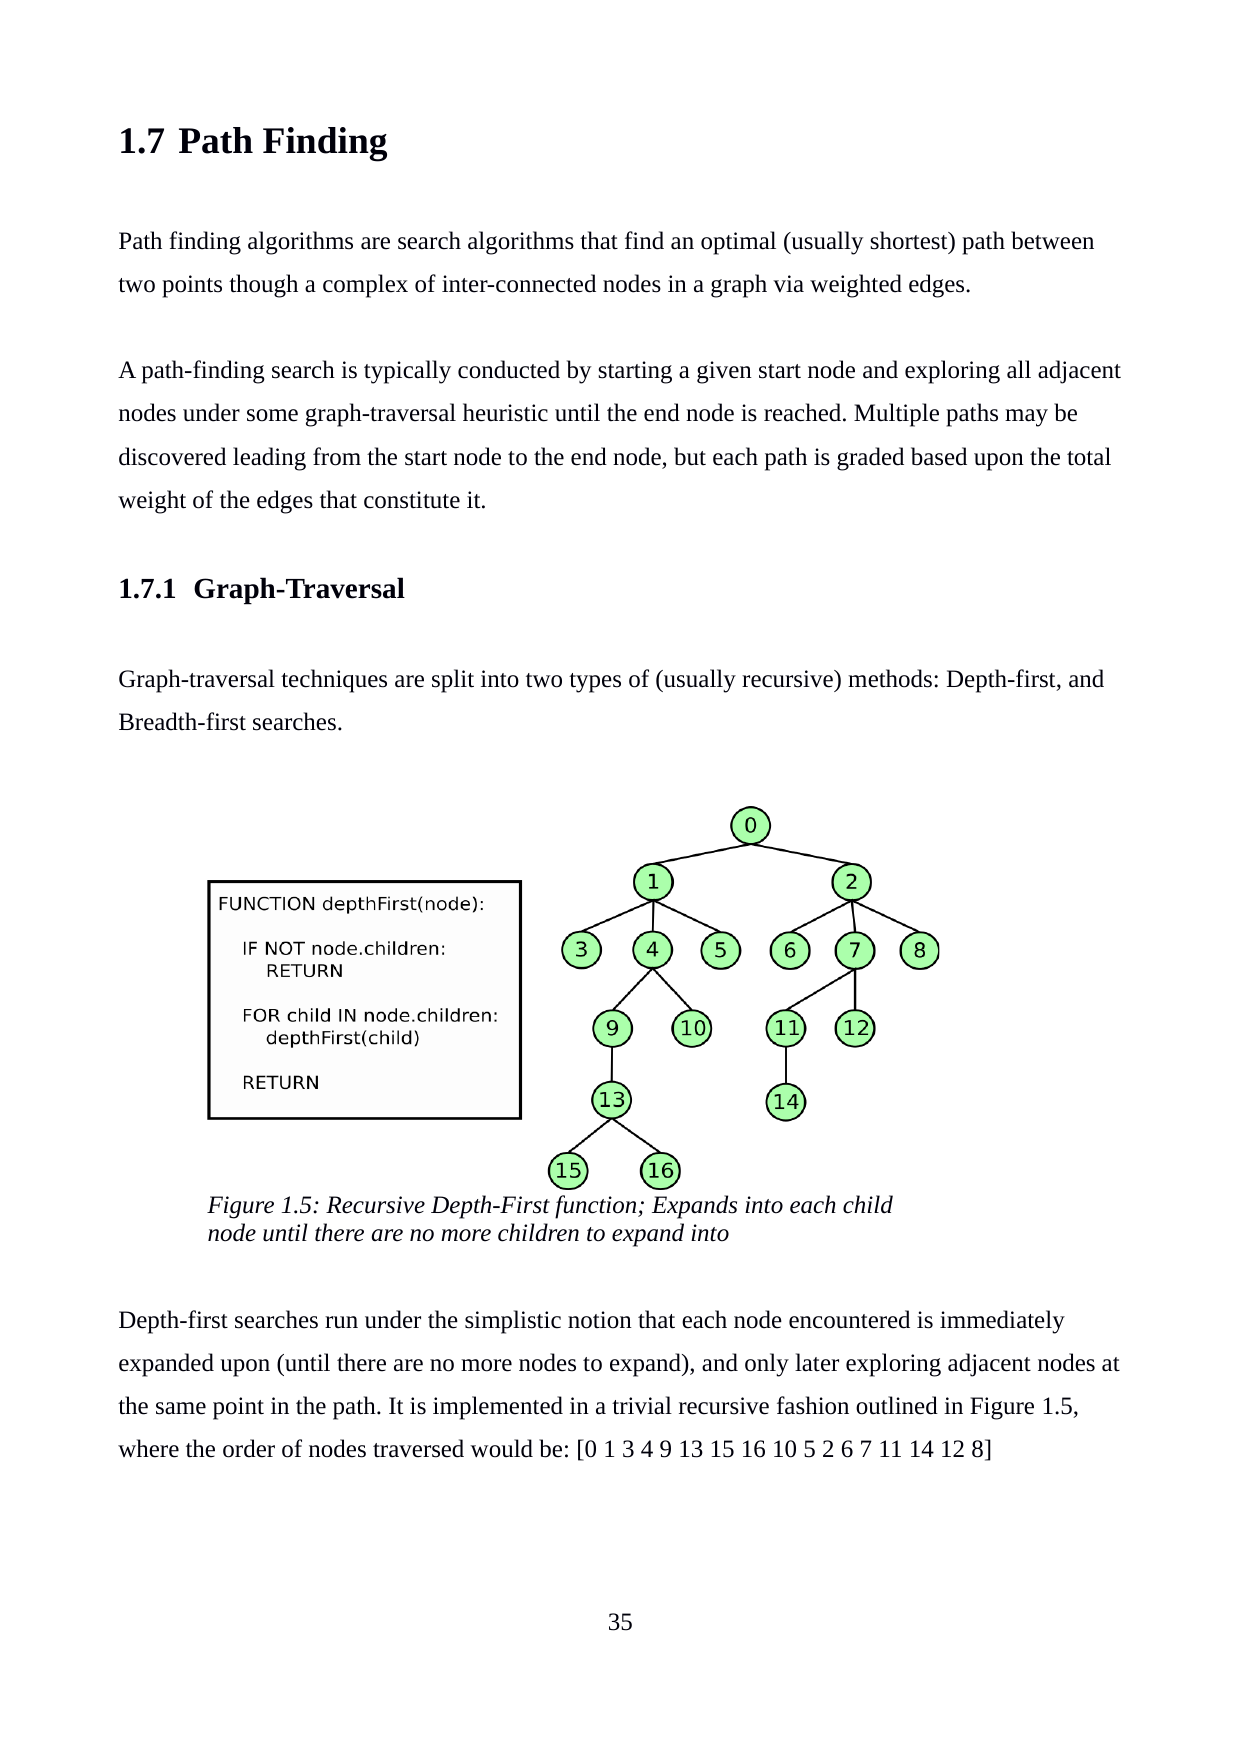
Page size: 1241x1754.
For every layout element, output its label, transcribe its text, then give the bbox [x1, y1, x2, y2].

subtitle Graph-Traversal [118, 571, 1122, 604]
text Depth-first searches run under the simplistic notion that each node encountered is immediately expanded upon (until there are no more nodes to expand), and only later exploring adjacent nodes at the same point in the path. It is implemented in a trivial recursive fashion outlined in Figure 1.5, where the order of nodes traversed would be: [0 1 3 4 9 13 15 16 10 5 2 6 7 11 14 12 8] [118, 1305, 1122, 1463]
text A path-finding search is typically conducted by starting a given start node and exploring all adjacent nodes under some graph-traversal heuristic until the end node is reached. Multiple paths may be discovered leading from the start node to the end node, but each path is graded based upon the total weight of the edges that constitute it. [118, 355, 1122, 513]
text Path finding algorithms are search algorithms that find an optimal (usually shortest) path between two points though a complex of inter-connected nodes in a graph via weighted edges. [118, 226, 1122, 298]
text Graph-traversal techniques are split into two types of (usually recursive) methods: Depth-first, and Breadth-first searches. [118, 664, 1122, 736]
picture [207, 806, 940, 1190]
text Figure 1.5: Recursive Depth-First function; Expands into each child node until there are no more children to expand into [207, 1190, 939, 1247]
subtitle Path Finding [118, 118, 1122, 161]
